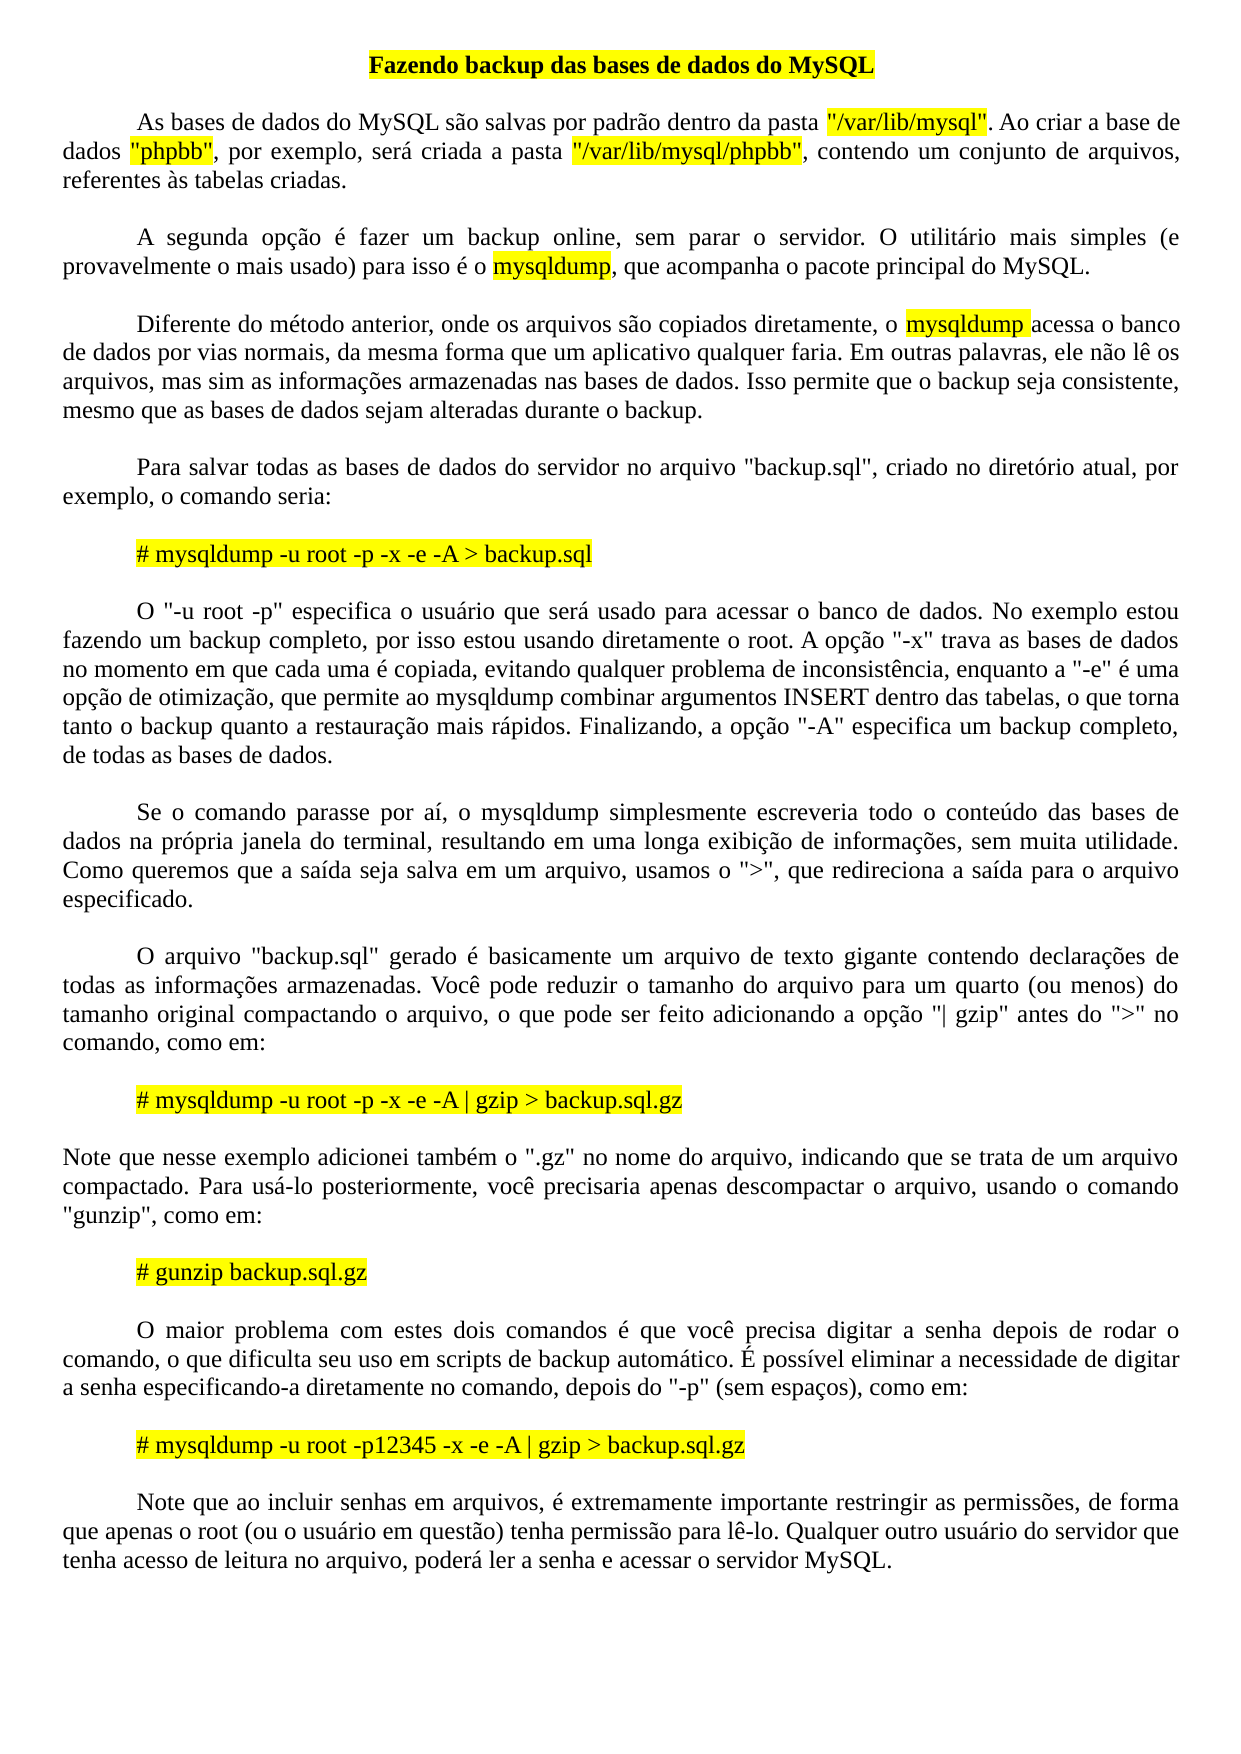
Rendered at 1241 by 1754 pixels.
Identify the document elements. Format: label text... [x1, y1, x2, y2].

text Note que ao incluir senhas em arquivos, é extremamente importante restringir as permissões, de forma que apenas o root (ou o usuário em questão) tenha permissão para lê-lo. Qualquer outro usuário do servidor que tenha acesso de leitura no arquivo, poderá ler a senha e acessar o servidor MySQL. [62, 1487, 1181, 1574]
text O "-u root -p" especifica o usuário que será usado para acessar o banco de dados. No exemplo estou fazendo um backup completo, por isso estou usando diretamente o root. A opção "-x" trava as bases de dados no momento em que cada uma é copiada, evitando qualquer problema de inconsistência, enquanto a "-e" é uma opção de otimização, que permite ao mysqldump combinar argumentos INSERT dentro das tabelas, o que torna tanto o backup quanto a restauração mais rápidos. Finalizando, a opção "-A" especifica um backup completo, de todas as bases de dados. [62, 596, 1181, 769]
text # mysqldump -u root -p -x -e -A | gzip > backup.sql.gz [62, 1085, 1181, 1114]
text Diferente do método anterior, onde os arquivos são copiados diretamente, o mysqldump acessa o banco de dados por vias normais, da mesma forma que um aplicativo qualquer faria. Em outras palavras, ele não lê os arquivos, mas sim as informações armazenadas nas bases de dados. Isso permite que o backup seja consistente, mesmo que as bases de dados sejam alteradas durante o backup. [62, 309, 1181, 424]
text Para salvar todas as bases de dados do servidor no arquivo "backup.sql", criado no diretório atual, por exemplo, o comando seria: [62, 452, 1181, 510]
text A segunda opção é fazer um backup online, sem parar o servidor. O utilitário mais simples (e provavelmente o mais usado) para isso é o mysqldump, que acompanha o pacote principal do MySQL. [62, 222, 1181, 280]
text O arquivo "backup.sql" gerado é basicamente um arquivo de texto gigante contendo declarações de todas as informações armazenadas. Você pode reduzir o tamanho do arquivo para um quarto (ou menos) do tamanho original compactando o arquivo, o que pode ser feito adicionando a opção "| gzip" antes do ">" no comando, como em: [62, 941, 1181, 1056]
text Note que nesse exemplo adicionei também o ".gz" no nome do arquivo, indicando que se trata de um arquivo compactado. Para usá-lo posteriormente, você precisaria apenas descompactar o arquivo, usando o comando "gunzip", como em: [62, 1142, 1181, 1229]
text # gunzip backup.sql.gz [62, 1257, 1181, 1286]
text # mysqldump -u root -p12345 -x -e -A | gzip > backup.sql.gz [62, 1430, 1181, 1459]
text # mysqldump -u root -p -x -e -A > backup.sql [62, 539, 1181, 567]
text Fazendo backup das bases de dados do MySQL [62, 50, 1181, 79]
text As bases de dados do MySQL são salvas por padrão dentro da pasta "/var/lib/mysql". Ao criar a base de dados "phpbb", por exemplo, será criada a pasta "/var/lib/mysql/phpbb", contendo um conjunto de arquivos, referentes às tabelas criadas. [62, 107, 1181, 194]
text O maior problema com estes dois comandos é que você precisa digitar a senha depois de rodar o comando, o que dificulta seu uso em scripts de backup automático. É possível eliminar a necessidade de digitar a senha especificando-a diretamente no comando, depois do "-p" (sem espaços), como em: [62, 1315, 1181, 1401]
text Se o comando parasse por aí, o mysqldump simplesmente escreveria todo o conteúdo das bases de dados na própria janela do terminal, resultando em uma longa exibição de informações, sem muita utilidade. Como queremos que a saída seja salva em um arquivo, usamos o ">", que redireciona a saída para o arquivo especificado. [62, 797, 1181, 912]
